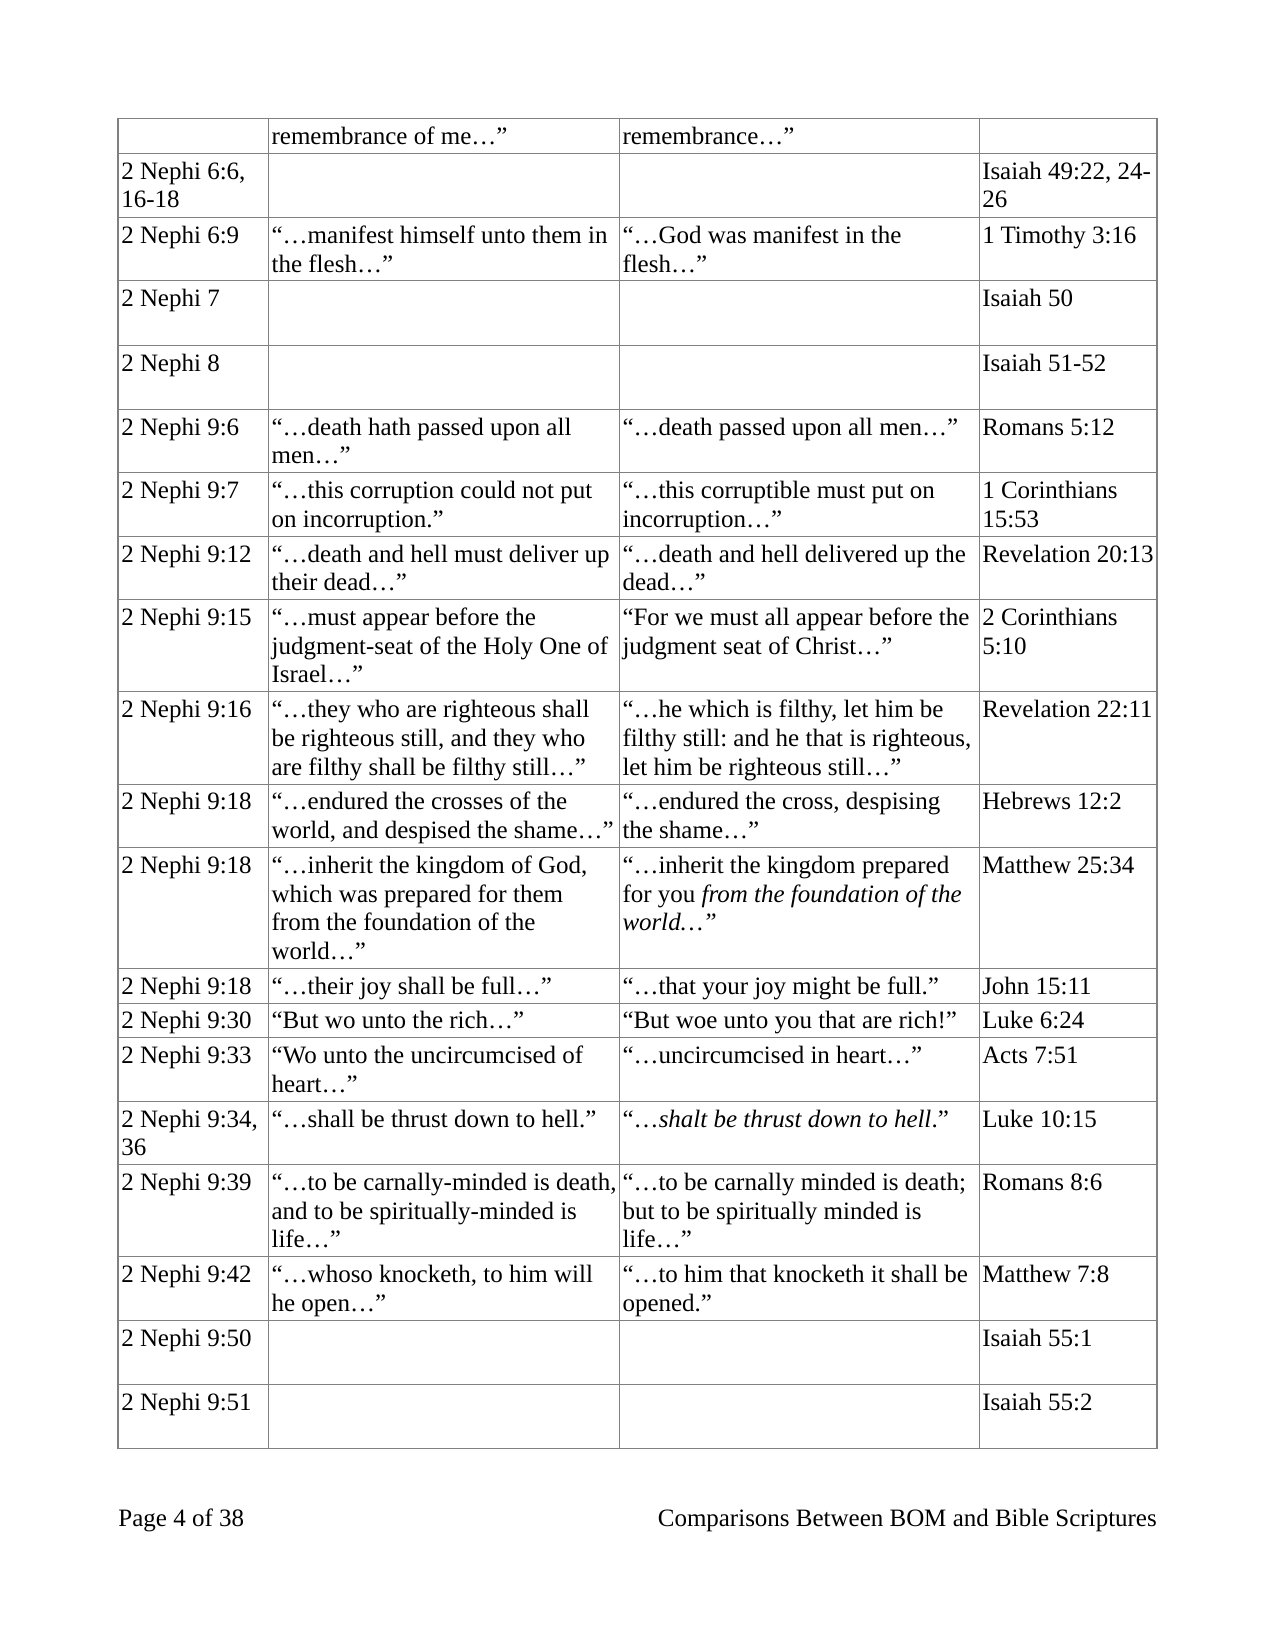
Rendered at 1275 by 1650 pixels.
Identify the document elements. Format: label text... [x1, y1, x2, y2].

table_cell 2 Nephi 9:51 [119, 1385, 268, 1448]
table_cell Revelation 20:13 [980, 537, 1156, 599]
table_cell 2 Nephi 9:16 [119, 692, 268, 783]
table_cell Isaiah 49:22, 24-26 [980, 154, 1156, 217]
table_cell 2 Nephi 9:33 [119, 1038, 268, 1101]
table_cell “…their joy shall be full…” [269, 969, 619, 1002]
table_cell 1 Corinthians 15:53 [980, 473, 1156, 536]
table_cell “For we must all appear before the judgment seat of Christ…” [620, 600, 979, 691]
table_cell 2 Nephi 9:18 [119, 785, 268, 847]
table_cell “…God was manifest in the flesh…” [620, 218, 979, 280]
table_cell [269, 154, 619, 217]
table_cell 2 Nephi 9:6 [119, 410, 268, 472]
table_cell “…inherit the kingdom prepared for you from the foundation of the world…” [620, 848, 979, 968]
table_cell 1 Timothy 3:16 [980, 218, 1156, 280]
table_cell “…shall be thrust down to hell.” [269, 1102, 619, 1164]
table_cell “…death hath passed upon all men…” [269, 410, 619, 472]
table_cell 2 Nephi 9:42 [119, 1257, 268, 1320]
table_cell Revelation 22:11 [980, 692, 1156, 783]
table_cell 2 Nephi 9:15 [119, 600, 268, 691]
table_cell remembrance…” [620, 119, 979, 153]
table_cell Matthew 7:8 [980, 1257, 1156, 1320]
table_cell Acts 7:51 [980, 1038, 1156, 1101]
table_cell 2 Nephi 9:18 [119, 969, 268, 1002]
table_cell John 15:11 [980, 969, 1156, 1002]
table_cell 2 Nephi 7 [119, 281, 268, 344]
table_cell “…endured the crosses of the world, and despised the shame…” [269, 785, 619, 847]
table_cell “But wo unto the rich…” [269, 1004, 619, 1037]
table_cell [620, 154, 979, 217]
table_cell Luke 10:15 [980, 1102, 1156, 1164]
table_cell 2 Nephi 6:6, 16-18 [119, 154, 268, 217]
table_cell Hebrews 12:2 [980, 785, 1156, 847]
table_cell [269, 281, 619, 344]
table_cell “…death and hell delivered up the dead…” [620, 537, 979, 599]
table_cell Isaiah 51-52 [980, 346, 1156, 409]
table_cell 2 Nephi 6:9 [119, 218, 268, 280]
table_cell “…must appear before the judgment-seat of the Holy One of Israel…” [269, 600, 619, 691]
table_cell [269, 346, 619, 409]
table_cell “…manifest himself unto them in the flesh…” [269, 218, 619, 280]
table_cell Romans 5:12 [980, 410, 1156, 472]
table_cell “Wo unto the uncircumcised of heart…” [269, 1038, 619, 1101]
table_cell [620, 281, 979, 344]
table_cell “But woe unto you that are rich!” [620, 1004, 979, 1037]
table_cell “…death and hell must deliver up their dead…” [269, 537, 619, 599]
table_cell 2 Nephi 8 [119, 346, 268, 409]
table_cell [620, 346, 979, 409]
table_cell 2 Nephi 9:18 [119, 848, 268, 968]
table_cell Matthew 25:34 [980, 848, 1156, 968]
table_cell “…they who are righteous shall be righteous still, and they who are filthy shall be filthy still…” [269, 692, 619, 783]
table_cell “…he which is filthy, let him be filthy still: and he that is righteous, let him be righteous still…” [620, 692, 979, 783]
table_cell 2 Nephi 9:50 [119, 1321, 268, 1384]
table_cell 2 Nephi 9:12 [119, 537, 268, 599]
table_cell [980, 119, 1156, 153]
table_cell [269, 1321, 619, 1384]
table_cell Isaiah 50 [980, 281, 1156, 344]
table_cell 2 Nephi 9:34, 36 [119, 1102, 268, 1164]
table_cell 2 Corinthians 5:10 [980, 600, 1156, 691]
table_cell Isaiah 55:1 [980, 1321, 1156, 1384]
table_cell [620, 1321, 979, 1384]
table_cell [269, 1385, 619, 1448]
table_cell “…to be carnally-minded is death, and to be spiritually-minded is life…” [269, 1165, 619, 1256]
table_cell remembrance of me…” [269, 119, 619, 153]
table_cell 2 Nephi 9:30 [119, 1004, 268, 1037]
table_cell 2 Nephi 9:7 [119, 473, 268, 536]
table_cell “…endured the cross, despising the shame…” [620, 785, 979, 847]
table_cell [620, 1385, 979, 1448]
table_cell “…death passed upon all men…” [620, 410, 979, 472]
table_cell “…uncircumcised in heart…” [620, 1038, 979, 1101]
table_cell “…inherit the kingdom of God, which was prepared for them from the foundation of the world…” [269, 848, 619, 968]
table_cell “…this corruptible must put on incorruption…” [620, 473, 979, 536]
table_cell “…to be carnally minded is death; but to be spiritually minded is life…” [620, 1165, 979, 1256]
table_cell “…whoso knocketh, to him will he open…” [269, 1257, 619, 1320]
table_cell “…this corruption could not put on incorruption.” [269, 473, 619, 536]
table_cell “…to him that knocketh it shall be opened.” [620, 1257, 979, 1320]
table_cell “…shalt be thrust down to hell.” [620, 1102, 979, 1164]
table_cell 2 Nephi 9:39 [119, 1165, 268, 1256]
table_cell Luke 6:24 [980, 1004, 1156, 1037]
table_cell “…that your joy might be full.” [620, 969, 979, 1002]
table_cell Romans 8:6 [980, 1165, 1156, 1256]
table_cell [119, 119, 268, 153]
table_cell Isaiah 55:2 [980, 1385, 1156, 1448]
